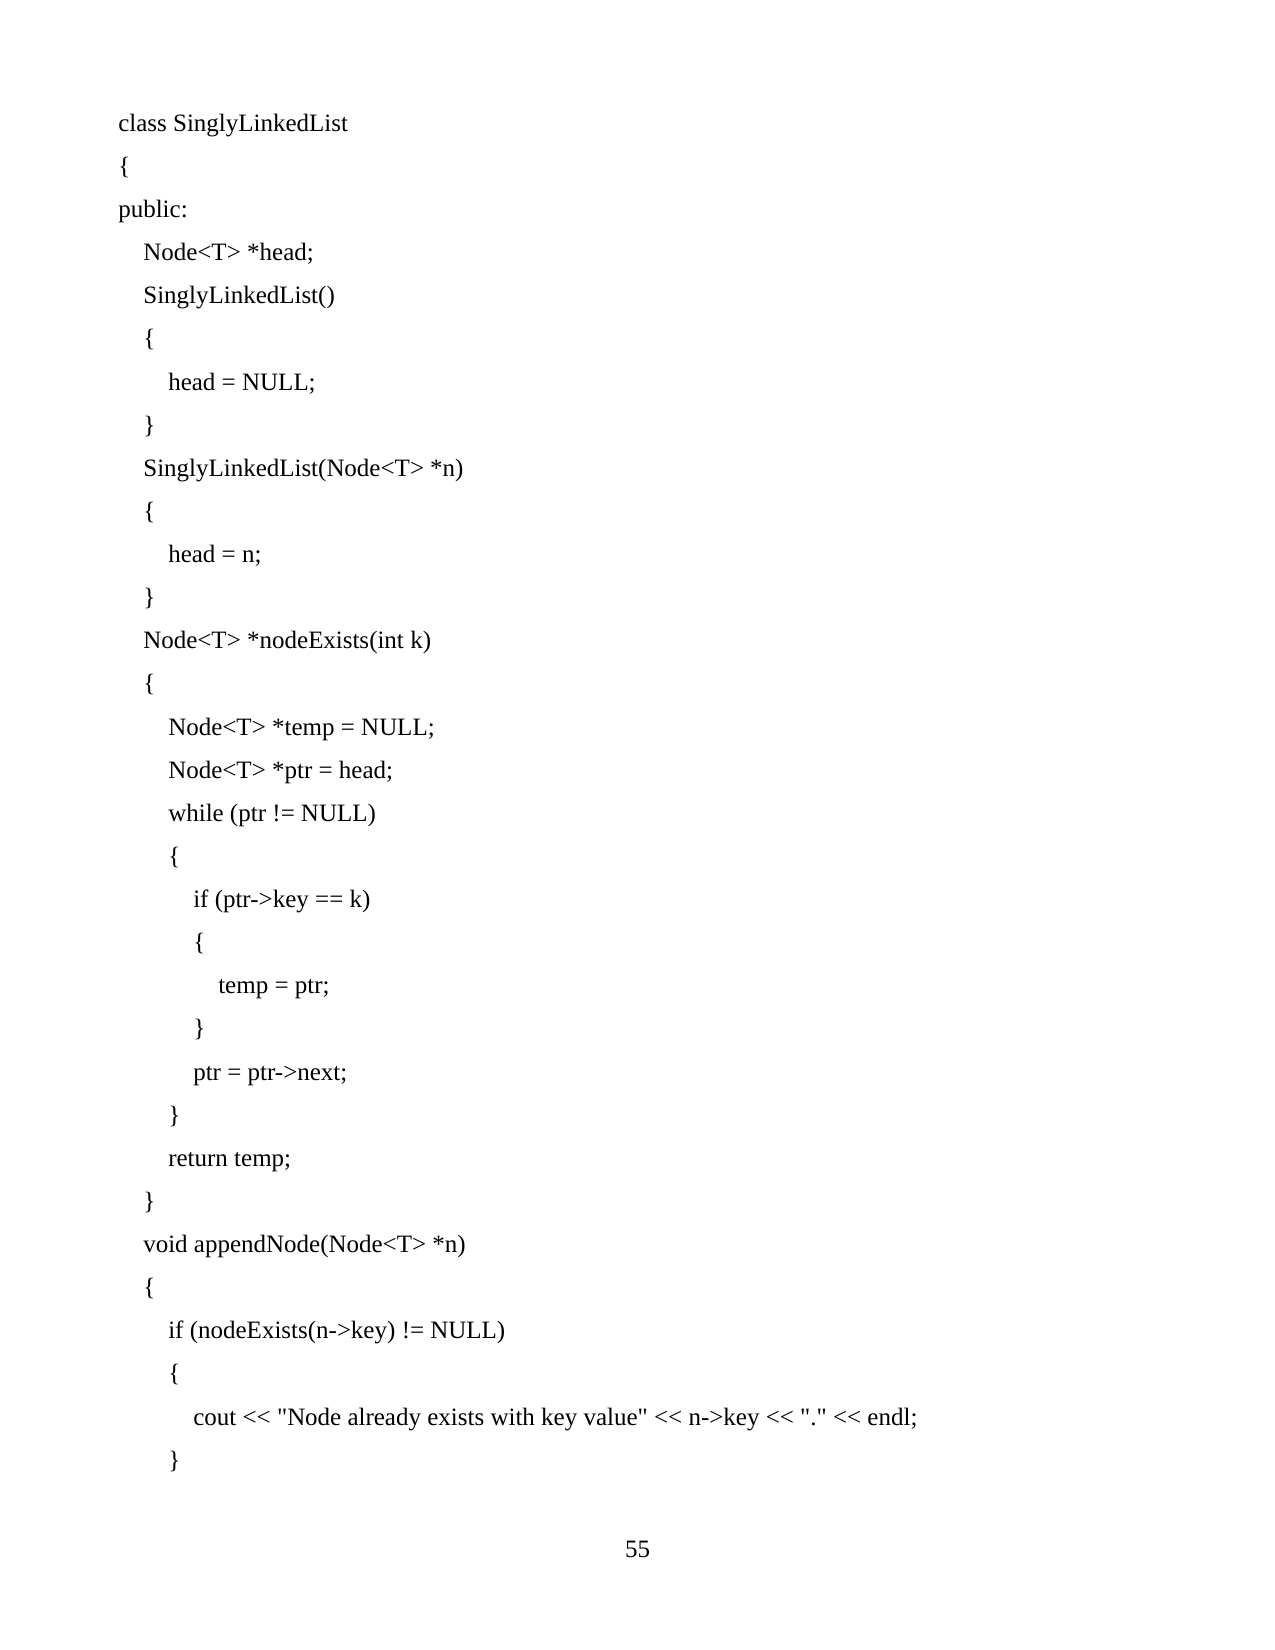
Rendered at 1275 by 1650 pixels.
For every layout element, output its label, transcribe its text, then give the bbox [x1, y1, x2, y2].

text Node<T> *nodeExists(int k) [118, 625, 1157, 654]
text } [118, 1186, 1157, 1215]
text if (ptr->key == k) [118, 884, 1157, 913]
text Node<T> *head; [118, 237, 1157, 266]
text public: [118, 194, 1157, 223]
text class SinglyLinkedList [118, 108, 1157, 137]
text while (ptr != NULL) [118, 798, 1157, 827]
text Node<T> *temp = NULL; [118, 712, 1157, 740]
text { [118, 323, 1157, 352]
text } [118, 410, 1157, 438]
text { [118, 927, 1157, 956]
text ptr = ptr->next; [118, 1057, 1157, 1085]
text { [118, 1358, 1157, 1387]
text { [118, 151, 1157, 180]
text } [118, 582, 1157, 611]
text void appendNode(Node<T> *n) [118, 1229, 1157, 1258]
text head = n; [118, 539, 1157, 568]
text { [118, 668, 1157, 697]
text head = NULL; [118, 367, 1157, 395]
text if (nodeExists(n->key) != NULL) [118, 1315, 1157, 1344]
text { [118, 496, 1157, 525]
text { [118, 1272, 1157, 1301]
text SinglyLinkedList(Node<T> *n) [118, 453, 1157, 482]
text Node<T> *ptr = head; [118, 755, 1157, 783]
text cout << "Node already exists with key value" << n->key << "." << endl; [118, 1402, 1157, 1430]
text } [118, 1445, 1157, 1473]
text return temp; [118, 1143, 1157, 1172]
text { [118, 841, 1157, 870]
text } [118, 1100, 1157, 1128]
text temp = ptr; [118, 970, 1157, 999]
text } [118, 1013, 1157, 1042]
text SinglyLinkedList() [118, 280, 1157, 309]
